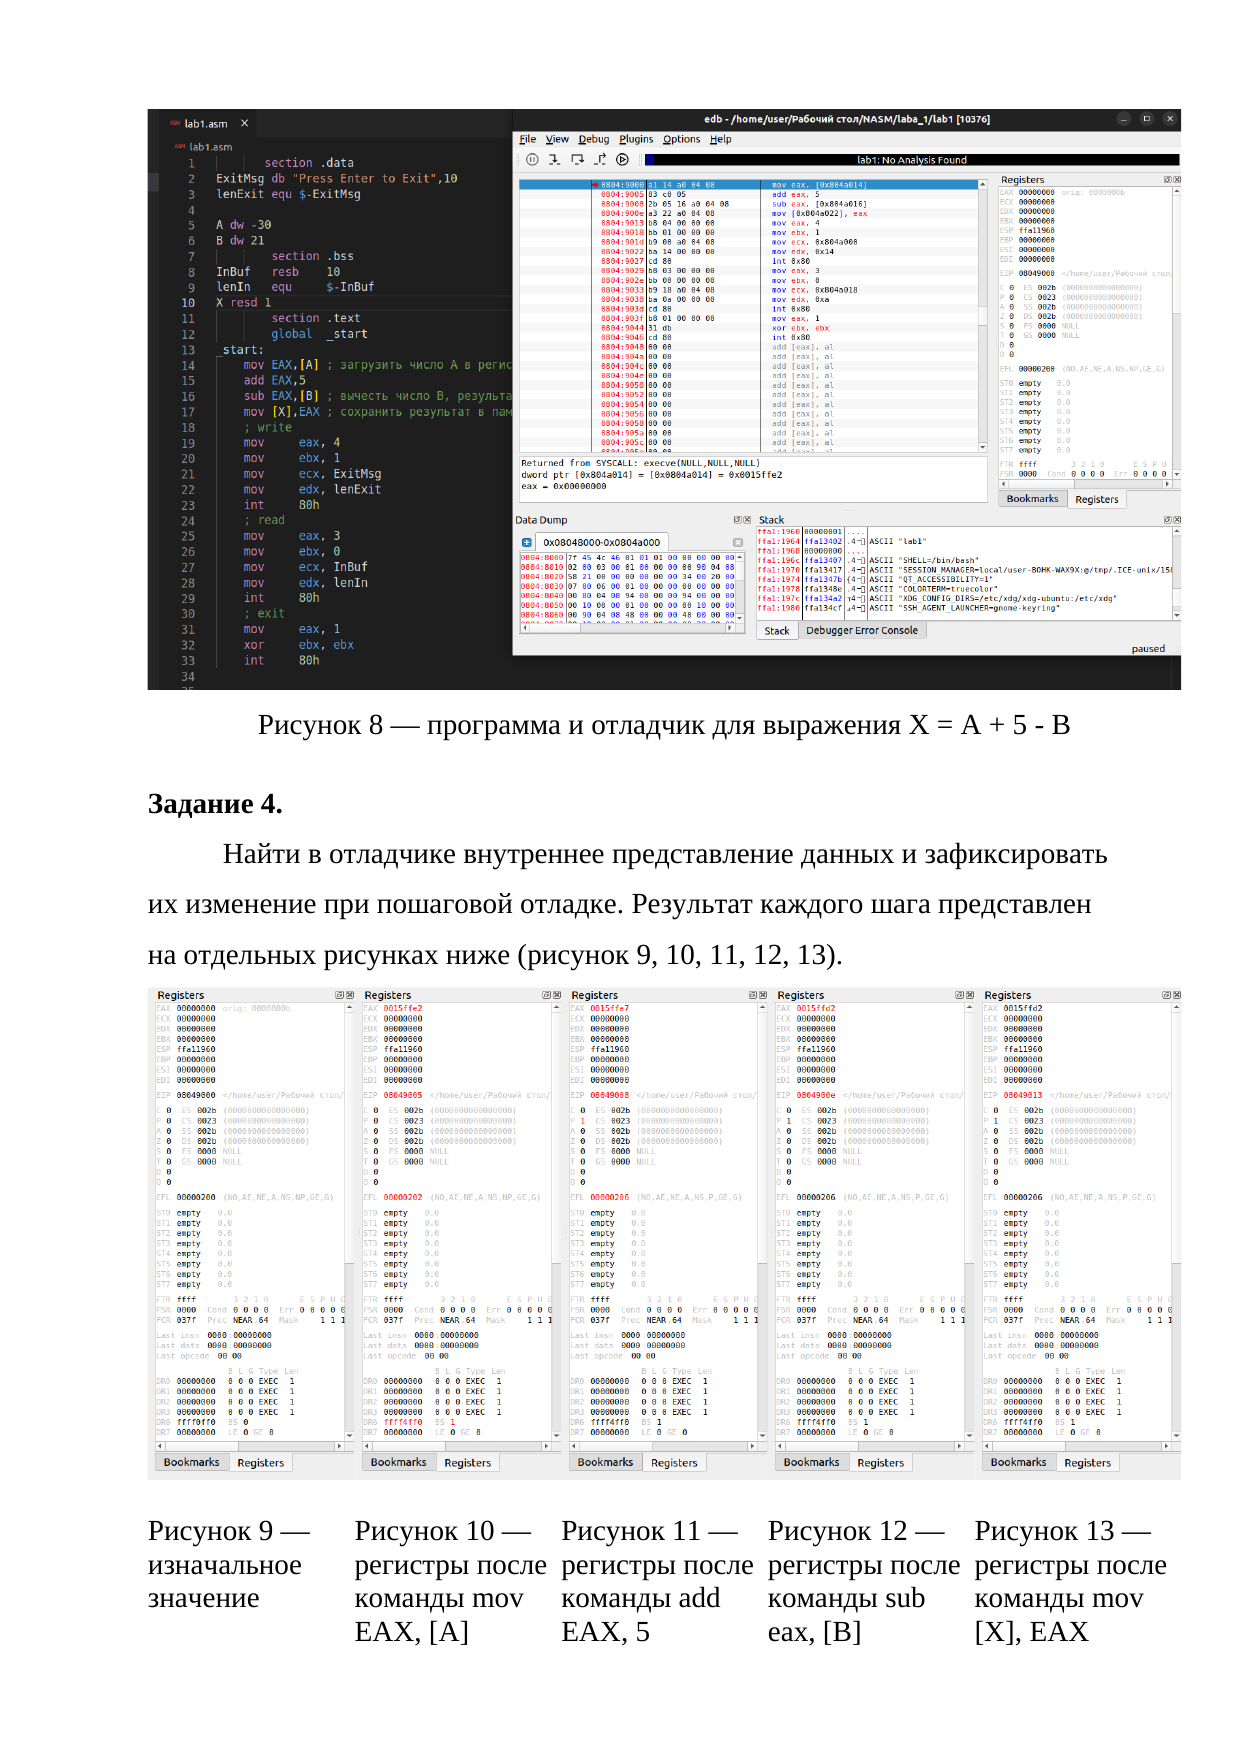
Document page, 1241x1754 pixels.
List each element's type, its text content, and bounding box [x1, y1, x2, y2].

text Найти в отладчике внутреннее представление данных и зафиксировать [148, 836, 1181, 870]
text на отдельных рисунках ниже (рисунок 9, 10, 11, 12, 13). [148, 937, 1181, 970]
table_cell Рисунок 10 — регистры после команды mov EAX, [A] [354, 1514, 561, 1648]
table_header [974, 1480, 1181, 1513]
text Задание 4. [148, 786, 1181, 819]
table_header [148, 1480, 354, 1513]
table_header [561, 1480, 768, 1513]
table_cell Рисунок 12 — регистры после команды sub eax, [B] [768, 1514, 974, 1648]
picture [147, 109, 1182, 690]
table_header [354, 1480, 561, 1513]
text их изменение при пошаговой отладке. Результат каждого шага представлен [148, 886, 1181, 920]
table_cell Рисунок 13 — регистры после команды mov [X], EAX [974, 1514, 1181, 1648]
table_header [768, 1480, 974, 1513]
picture [147, 987, 1182, 1480]
text [148, 99, 1181, 109]
table_cell Рисунок 11 — регистры после команды add EAX, 5 [561, 1514, 768, 1648]
text Рисунок 8 — программа и отладчик для выражения X = A + 5 - B [148, 690, 1181, 740]
table_cell Рисунок 9 — изначальное значение [148, 1514, 354, 1648]
